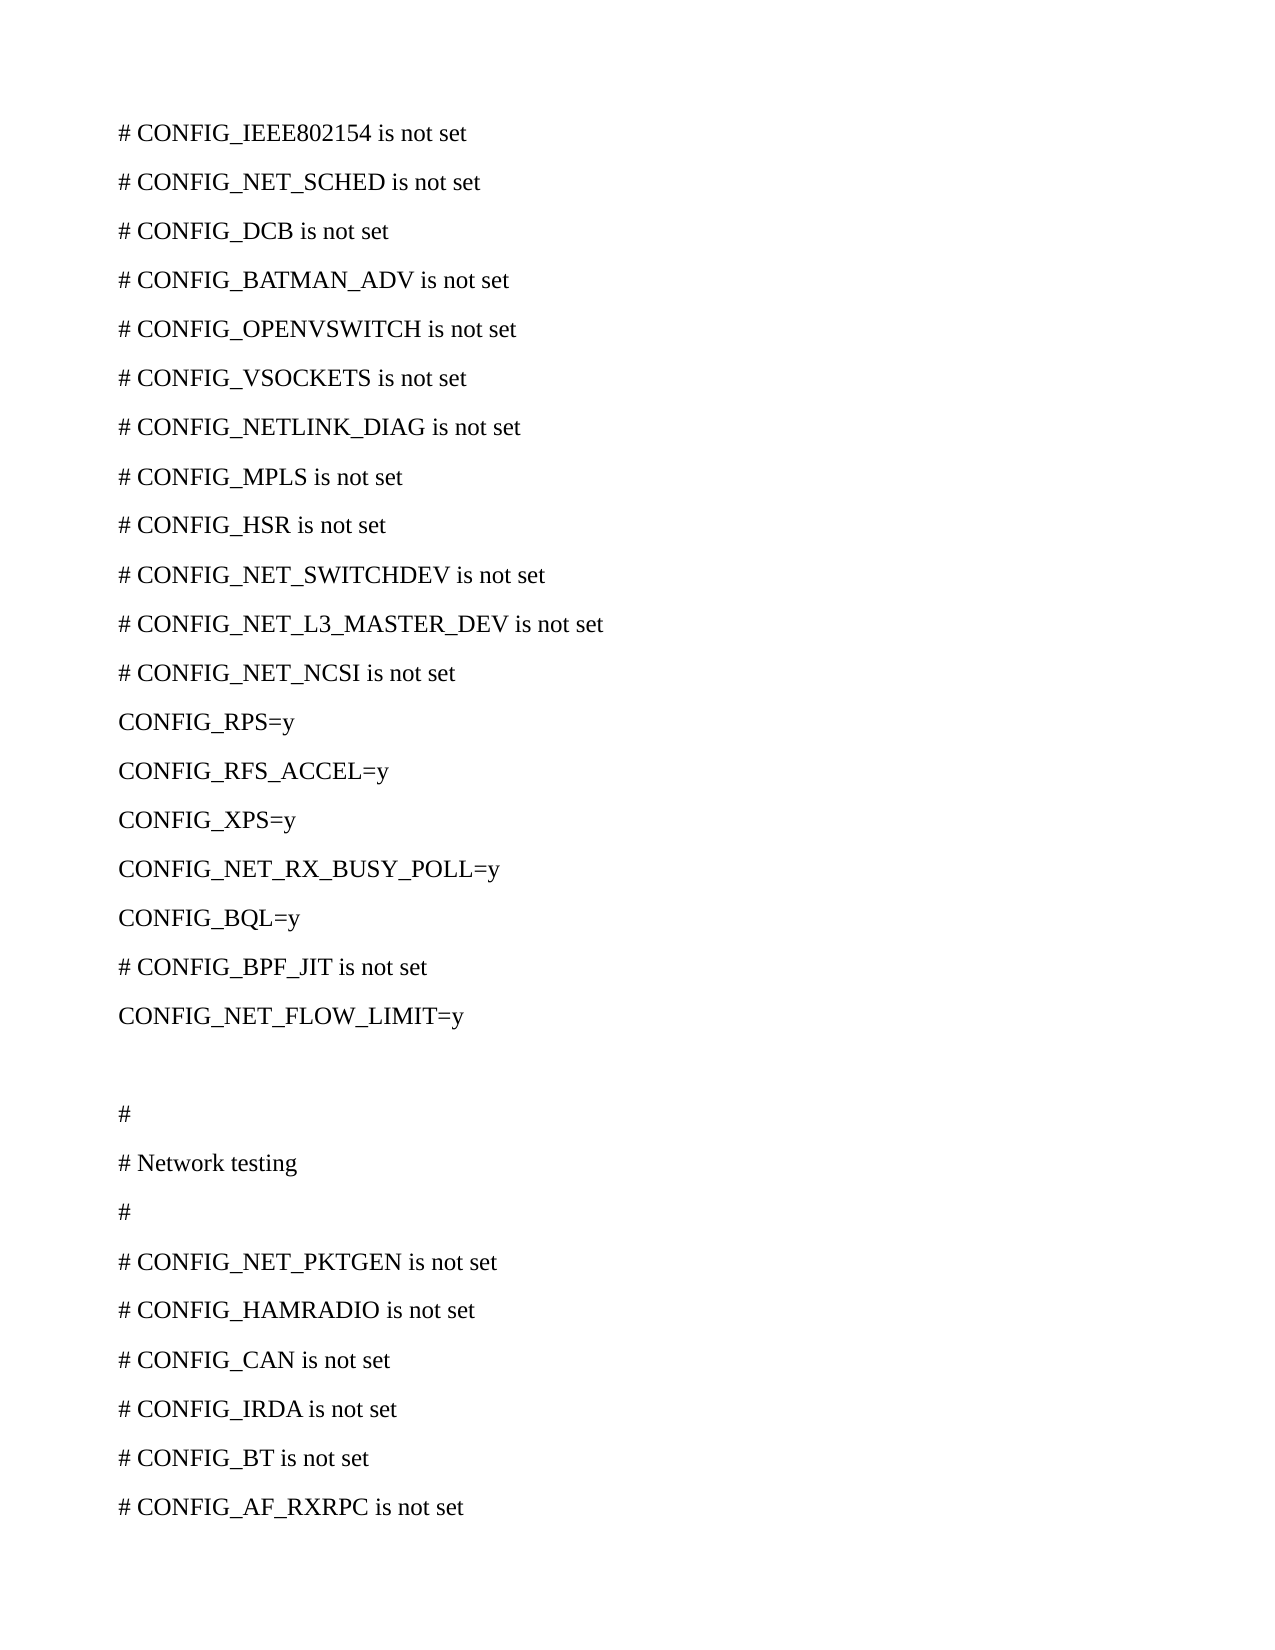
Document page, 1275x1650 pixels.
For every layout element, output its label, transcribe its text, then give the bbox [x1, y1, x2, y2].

text # CONFIG_BATMAN_ADV is not set [118, 265, 1157, 294]
text CONFIG_NET_RX_BUSY_POLL=y [118, 854, 1157, 883]
text # CONFIG_NET_NCSI is not set [118, 658, 1157, 687]
text # CONFIG_NET_SCHED is not set [118, 167, 1157, 196]
text # CONFIG_NETLINK_DIAG is not set [118, 412, 1157, 441]
text # CONFIG_BPF_JIT is not set [118, 952, 1157, 981]
text CONFIG_RPS=y [118, 707, 1157, 736]
text CONFIG_NET_FLOW_LIMIT=y [118, 1001, 1157, 1030]
text # CONFIG_NET_PKTGEN is not set [118, 1247, 1157, 1275]
text # CONFIG_OPENVSWITCH is not set [118, 314, 1157, 343]
text # [118, 1197, 1157, 1226]
text # CONFIG_IRDA is not set [118, 1394, 1157, 1422]
text # Network testing [118, 1148, 1157, 1177]
text # CONFIG_NET_SWITCHDEV is not set [118, 560, 1157, 588]
text # CONFIG_NET_L3_MASTER_DEV is not set [118, 609, 1157, 637]
text # CONFIG_IEEE802154 is not set [118, 118, 1157, 147]
text # CONFIG_CAN is not set [118, 1345, 1157, 1373]
text CONFIG_XPS=y [118, 805, 1157, 834]
text # CONFIG_DCB is not set [118, 216, 1157, 245]
text # CONFIG_MPLS is not set [118, 462, 1157, 490]
text CONFIG_RFS_ACCEL=y [118, 756, 1157, 785]
text # CONFIG_AF_RXRPC is not set [118, 1492, 1157, 1521]
text # CONFIG_HSR is not set [118, 511, 1157, 539]
text # CONFIG_HAMRADIO is not set [118, 1296, 1157, 1324]
text # CONFIG_VSOCKETS is not set [118, 363, 1157, 392]
text CONFIG_BQL=y [118, 903, 1157, 932]
text # CONFIG_BT is not set [118, 1443, 1157, 1472]
text # [118, 1099, 1157, 1128]
